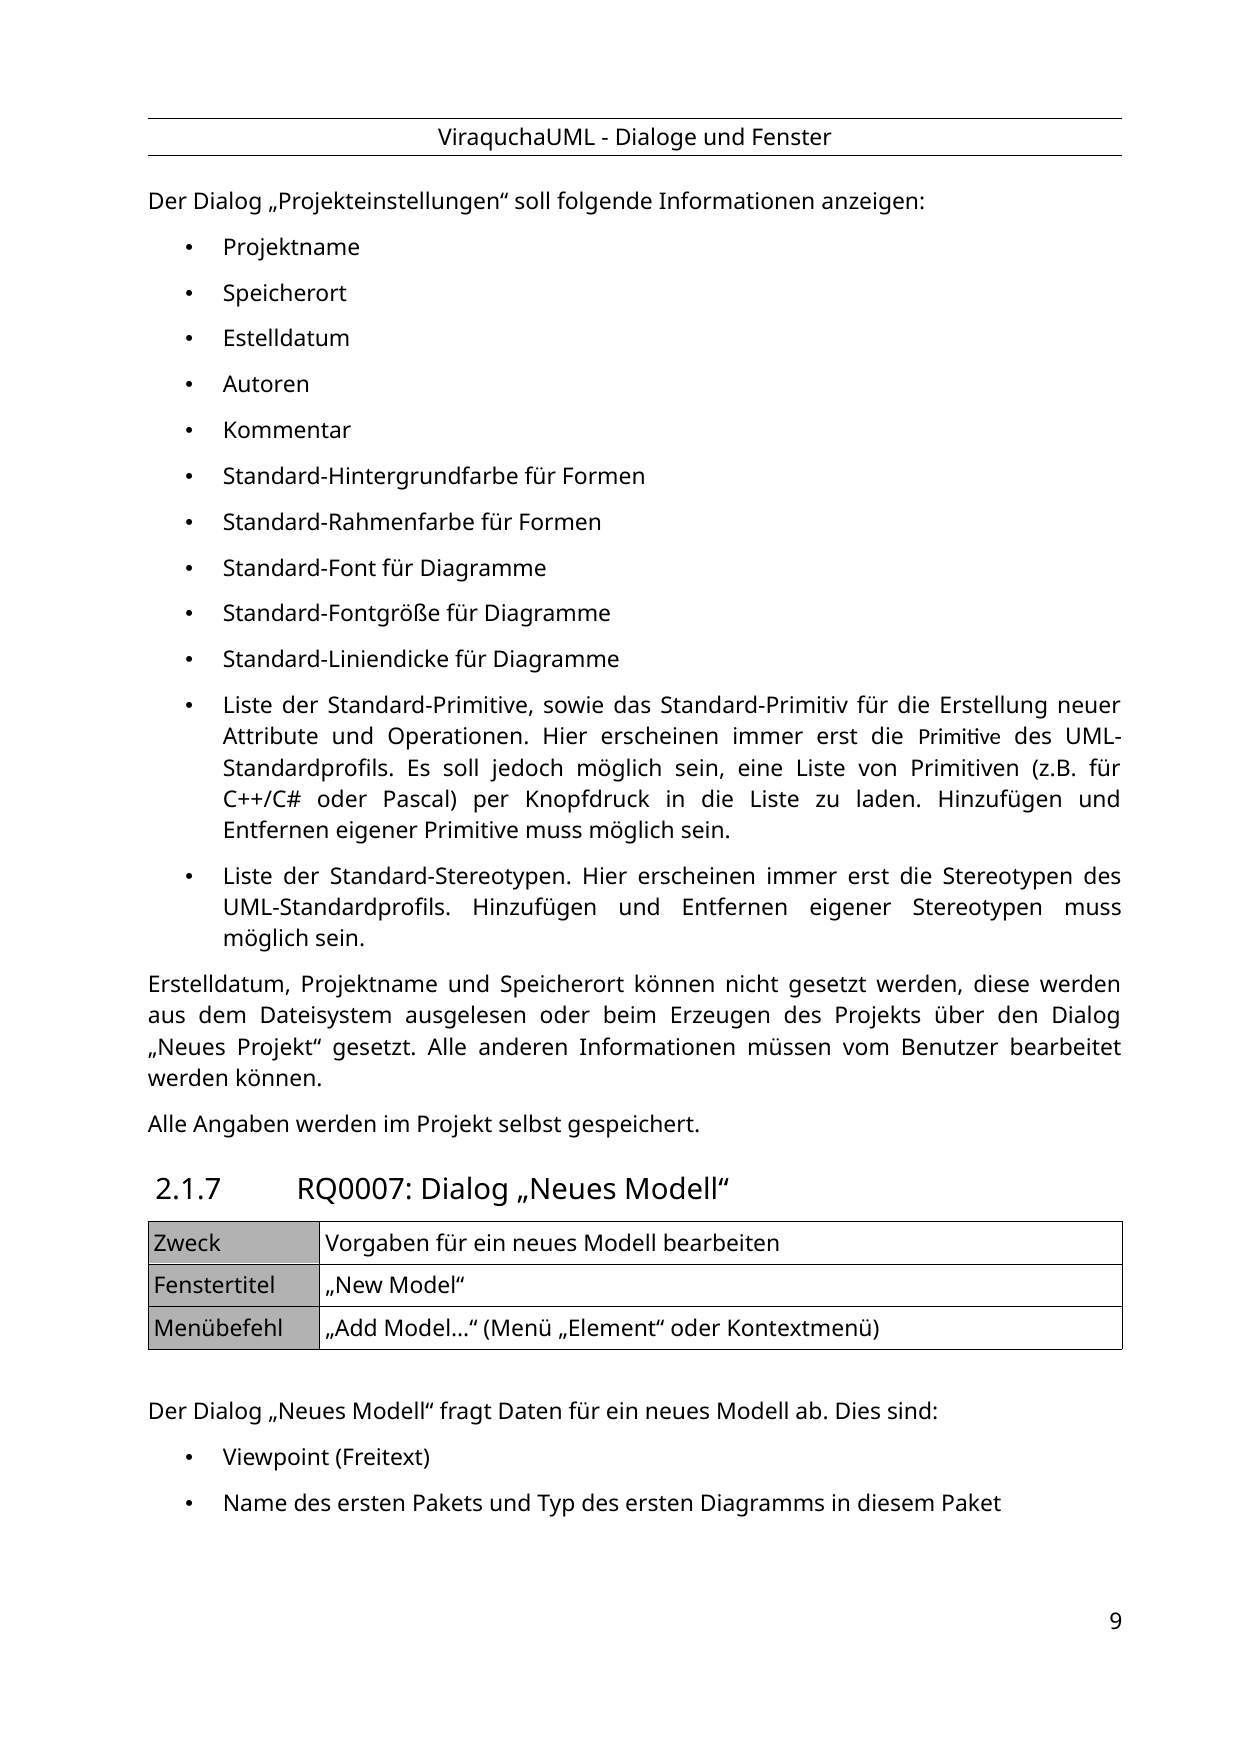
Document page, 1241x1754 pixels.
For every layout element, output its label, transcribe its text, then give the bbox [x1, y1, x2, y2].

table_cell Menübefehl [149, 1307, 319, 1349]
list Standard-Fontgröße für Diagramme [185, 597, 1122, 629]
table_header Zweck [149, 1222, 319, 1263]
list Projektname [185, 231, 1122, 262]
list Viewpoint (Freitext) [185, 1441, 1122, 1472]
text Erstelldatum, Projektname und Speicherort können nicht gesetzt werden, diese werden aus dem Dateisystem ausgelesen oder beim Erzeugen des Projekts über den Dialog „Neues Projekt“ gesetzt. Alle anderen Informationen müssen vom Benutzer bearbeitet werden können. [148, 968, 1122, 1093]
list Estelldatum [185, 322, 1122, 354]
table_cell „New Model“ [320, 1265, 1122, 1306]
list Standard-Rahmenfarbe für Formen [185, 506, 1122, 537]
list Standard-Liniendicke für Diagramme [185, 643, 1122, 674]
list Standard-Font für Diagramme [185, 552, 1122, 583]
table_cell „Add Model…“ (Menü „Element“ oder Kontextmenü) [320, 1307, 1122, 1349]
list Liste der Standard-Stereotypen. Hier erscheinen immer erst die Stereotypen des UML-Standardprofils. Hinzufügen und Entfernen eigener Stereotypen muss möglich sein. [185, 860, 1122, 954]
subtitle RQ0007: Dialog „Neues Modell“ [148, 1168, 1122, 1208]
list Standard-Hintergrundfarbe für Formen [185, 460, 1122, 491]
list Autoren [185, 368, 1122, 399]
text Der Dialog „Neues Modell“ fragt Daten für ein neues Modell ab. Dies sind: [148, 1395, 1122, 1426]
list Speicherort [185, 277, 1122, 308]
list Liste der Standard-Primitive, sowie das Standard-Primitiv für die Erstellung neuer Attribute und Operationen. Hier erscheinen immer erst die Primitive des UML-Standardprofils. Es soll jedoch möglich sein, eine Liste von Primitiven (z.B. für C++/C# oder Pascal) per Knopfdruck in die Liste zu laden. Hinzufügen und Entfernen eigener Primitive muss möglich sein. [185, 689, 1122, 845]
text Alle Angaben werden im Projekt selbst gespeichert. [148, 1108, 1122, 1139]
list Kommentar [185, 414, 1122, 445]
table_cell Fenstertitel [149, 1265, 319, 1306]
list Name des ersten Pakets und Typ des ersten Diagramms in diesem Paket [185, 1487, 1122, 1518]
text Der Dialog „Projekteinstellungen“ soll folgende Informationen anzeigen: [148, 185, 1122, 216]
table_header Vorgaben für ein neues Modell bearbeiten [320, 1222, 1122, 1263]
